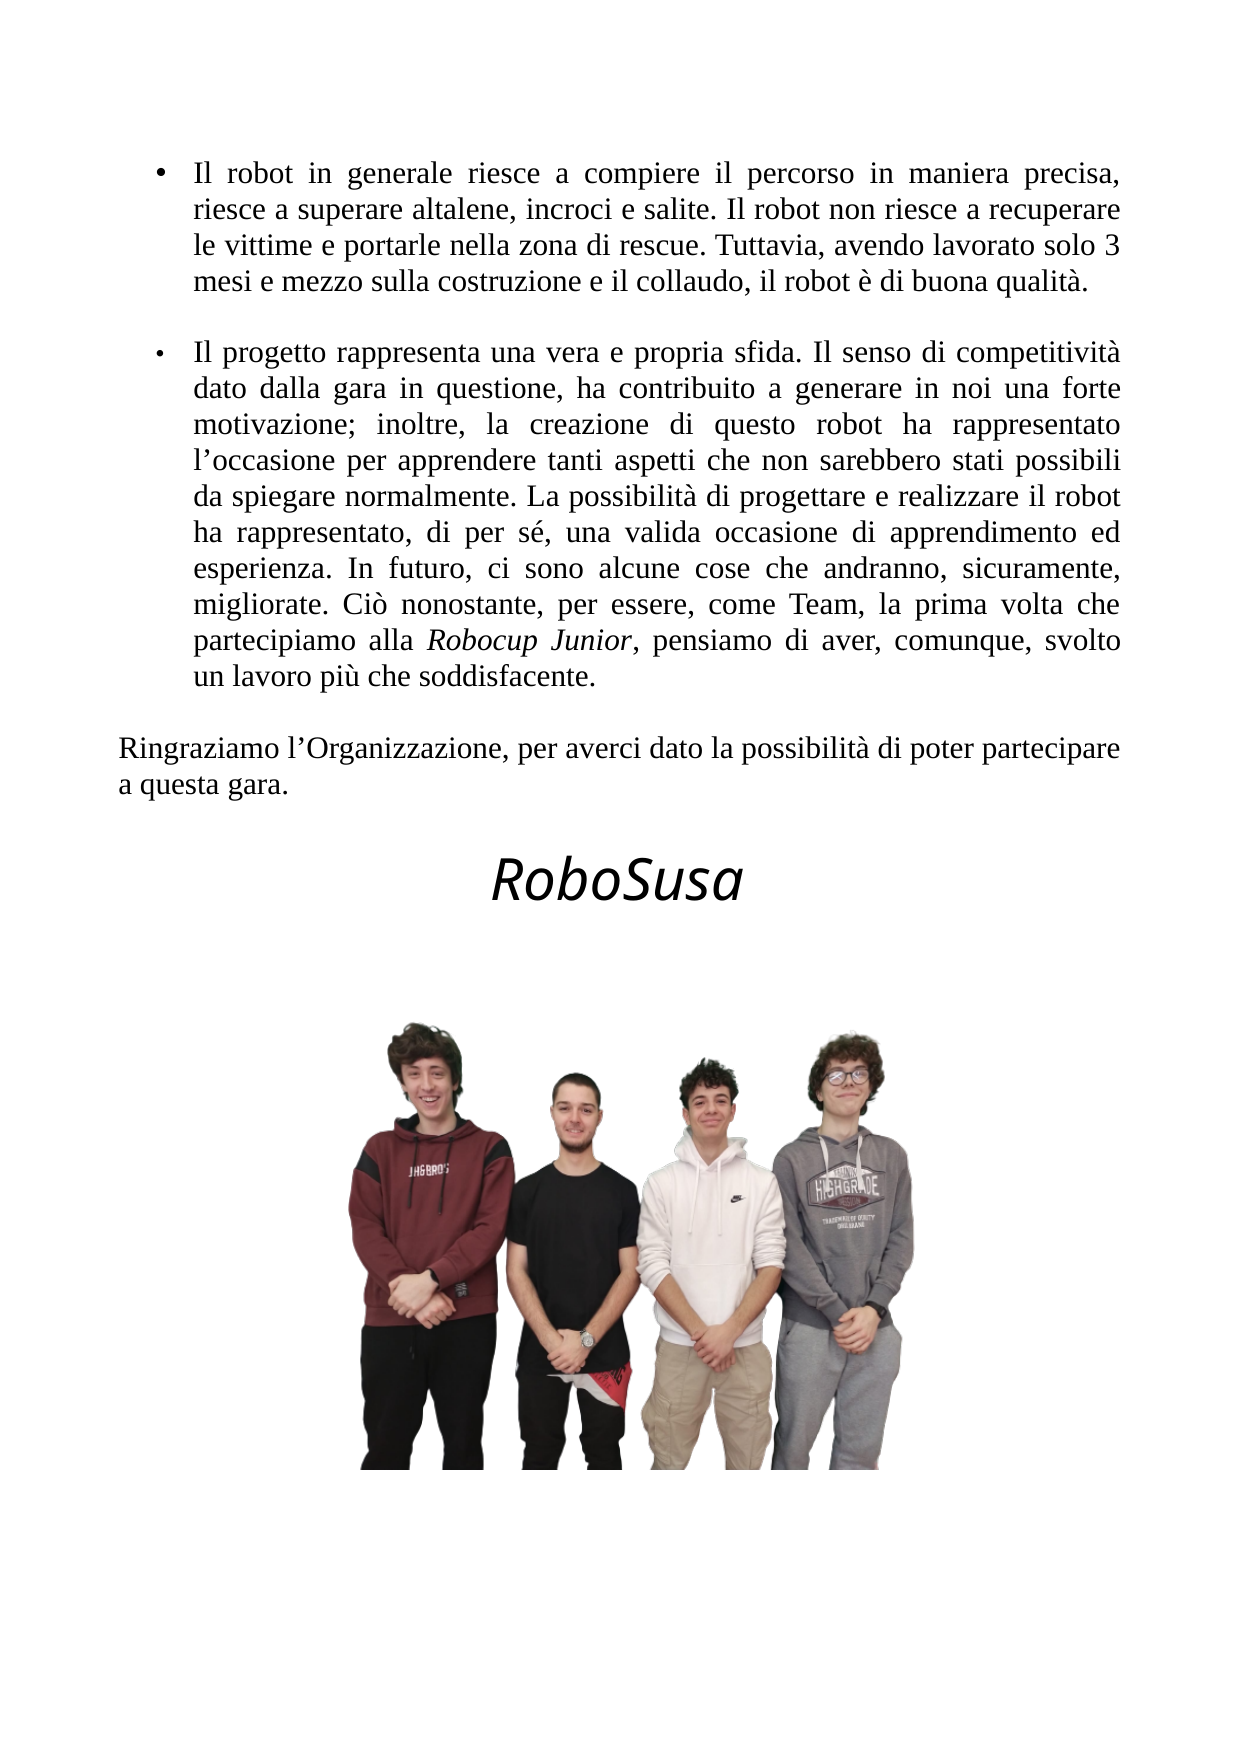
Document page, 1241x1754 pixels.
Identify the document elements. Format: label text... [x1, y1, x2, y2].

text RoboSusa [118, 838, 1122, 917]
list Il robot in generale riesce a compiere il percorso in maniera precisa, riesce a superare altalene, incroci e salite. Il robot non riesce a recuperare le vittime e portarle nella zona di rescue. Tuttavia, avendo lavorato solo 3 mesi e mezzo sulla costruzione e il collaudo, il robot è di buona qualità. [156, 154, 1122, 298]
text Ringraziamo l’Organizzazione, per averci dato la possibilità di poter partecipare a questa gara. [118, 729, 1122, 801]
list Il progetto rappresenta una vera e propria sfida. Il senso di competitività dato dalla gara in questione, ha contribuito a generare in noi una forte motivazione; inoltre, la creazione di questo robot ha rappresentato l’occasione per apprendere tanti aspetti che non sarebbero stati possibili da spiegare normalmente. La possibilità di progettare e realizzare il robot ha rappresentato, di per sé, una valida occasione di apprendimento ed esperienza. In futuro, ci sono alcune cose che andranno, sicuramente, migliorate. Ciò nonostante, per essere, come Team, la prima volta che partecipiamo alla Robocup Junior, pensiamo di aver, comunque, svolto un lavoro più che soddisfacente. [156, 334, 1122, 693]
